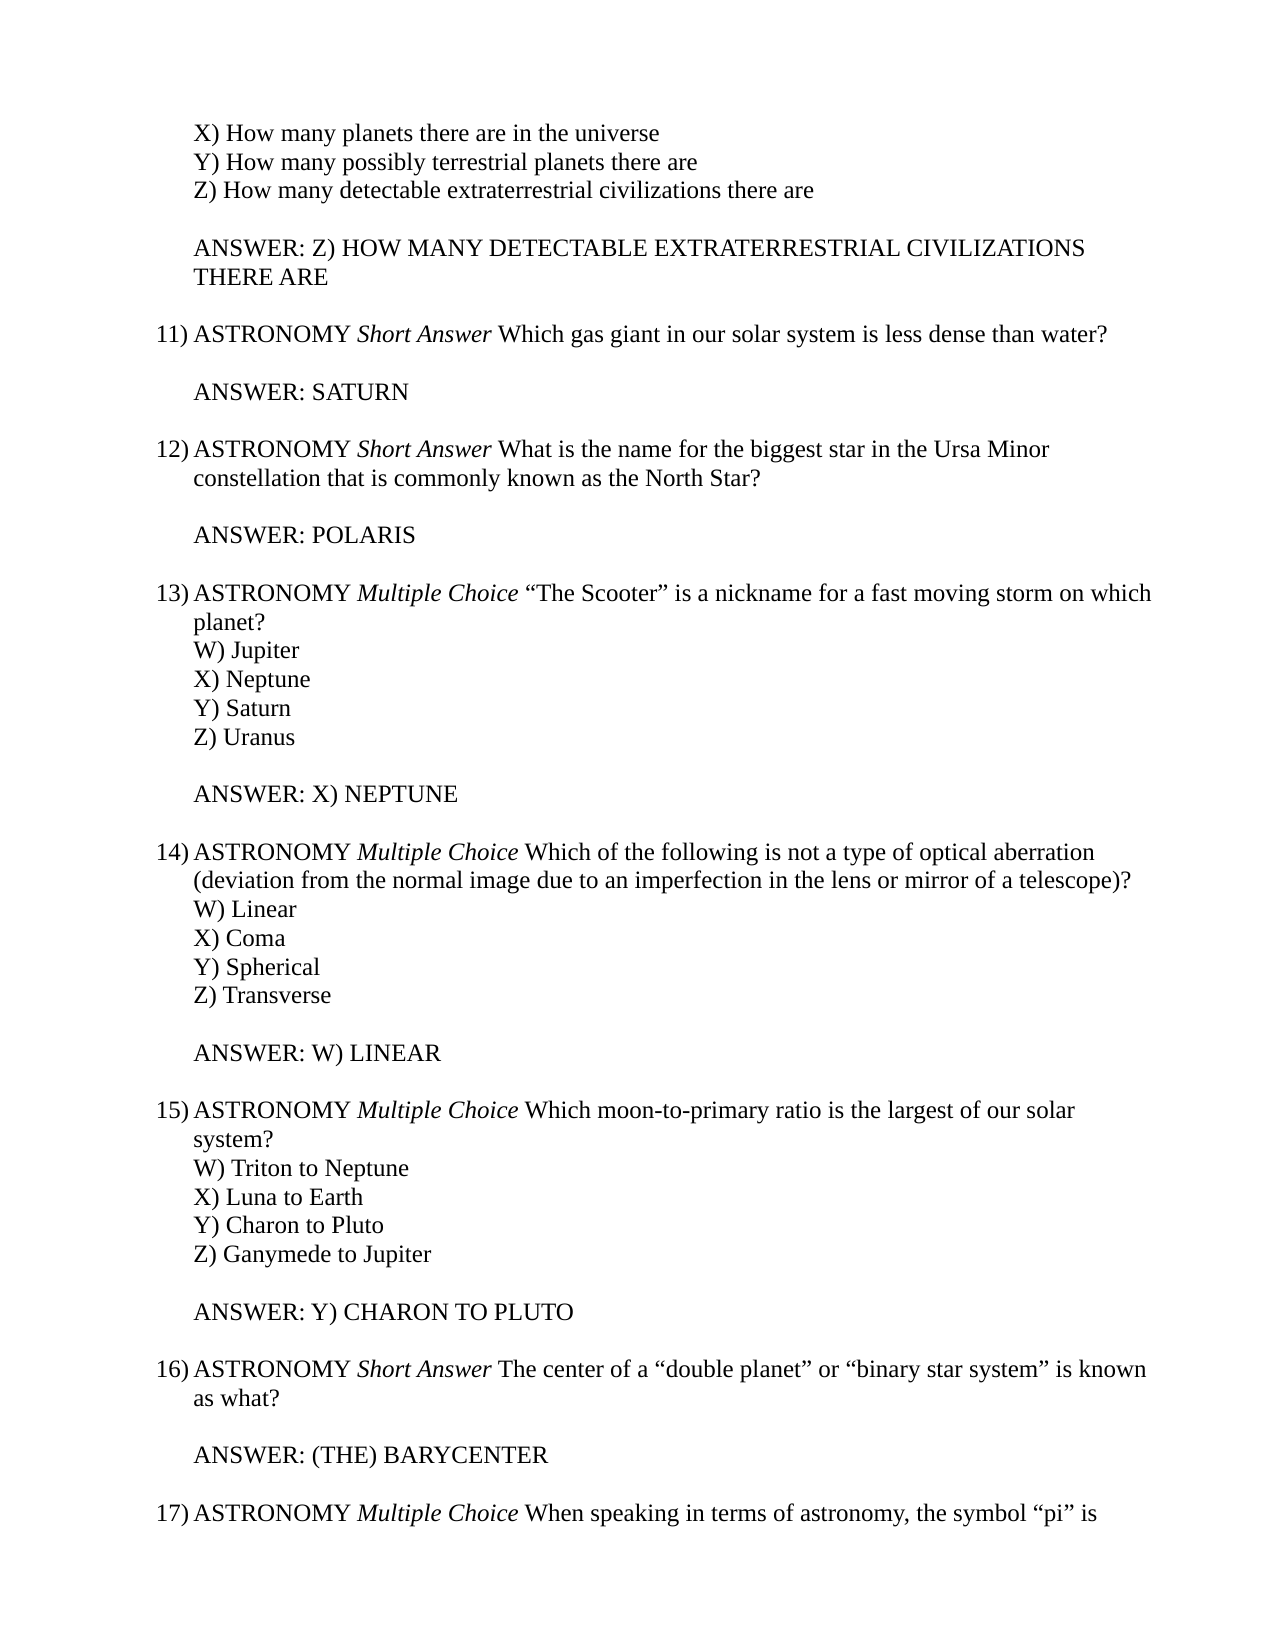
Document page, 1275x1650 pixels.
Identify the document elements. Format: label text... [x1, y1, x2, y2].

list ASTRONOMY Short Answer Which gas giant in our solar system is less dense than water? [156, 319, 1157, 348]
list ASTRONOMY Multiple Choice When speaking in terms of astronomy, the symbol “pi” is [156, 1498, 1157, 1527]
list X) Coma [156, 923, 1157, 952]
list X) Luna to Earth [156, 1182, 1157, 1211]
list Z) Uranus [156, 722, 1157, 751]
list Y) Spherical [156, 952, 1157, 981]
list Y) Saturn [156, 693, 1157, 722]
list ASTRONOMY Short Answer What is the name for the biggest star in the Ursa Minor constellation that is commonly known as the North Star? [156, 434, 1157, 492]
list X) How many planets there are in the universe [156, 118, 1157, 147]
list ANSWER: SATURN [156, 377, 1157, 406]
list ANSWER: X) NEPTUNE [156, 779, 1157, 808]
list X) Neptune [156, 664, 1157, 693]
list Y) How many possibly terrestrial planets there are [156, 147, 1157, 176]
list ANSWER: W) LINEAR [156, 1038, 1157, 1067]
list ANSWER: POLARIS [156, 521, 1157, 549]
list Y) Charon to Pluto [156, 1211, 1157, 1239]
list Z) How many detectable extraterrestrial civilizations there are [156, 176, 1157, 204]
list ANSWER: Z) HOW MANY DETECTABLE EXTRATERRESTRIAL CIVILIZATIONS THERE ARE [156, 233, 1157, 291]
list Z) Transverse [156, 981, 1157, 1009]
list ANSWER: (THE) BARYCENTER [156, 1441, 1157, 1469]
list W) Linear [156, 894, 1157, 923]
list ASTRONOMY Multiple Choice Which moon-to-primary ratio is the largest of our solar system? [156, 1096, 1157, 1153]
list ASTRONOMY Multiple Choice “The Scooter” is a nickname for a fast moving storm on which planet? [156, 578, 1157, 636]
list W) Jupiter [156, 636, 1157, 664]
list ASTRONOMY Multiple Choice Which of the following is not a type of optical aberration (deviation from the normal image due to an imperfection in the lens or mirror of a telescope)? [156, 837, 1157, 894]
list Z) Ganymede to Jupiter [156, 1239, 1157, 1268]
list ANSWER: Y) CHARON TO PLUTO [156, 1297, 1157, 1326]
list ASTRONOMY Short Answer The center of a “double planet” or “binary star system” is known as what? [156, 1354, 1157, 1412]
list W) Triton to Neptune [156, 1153, 1157, 1182]
